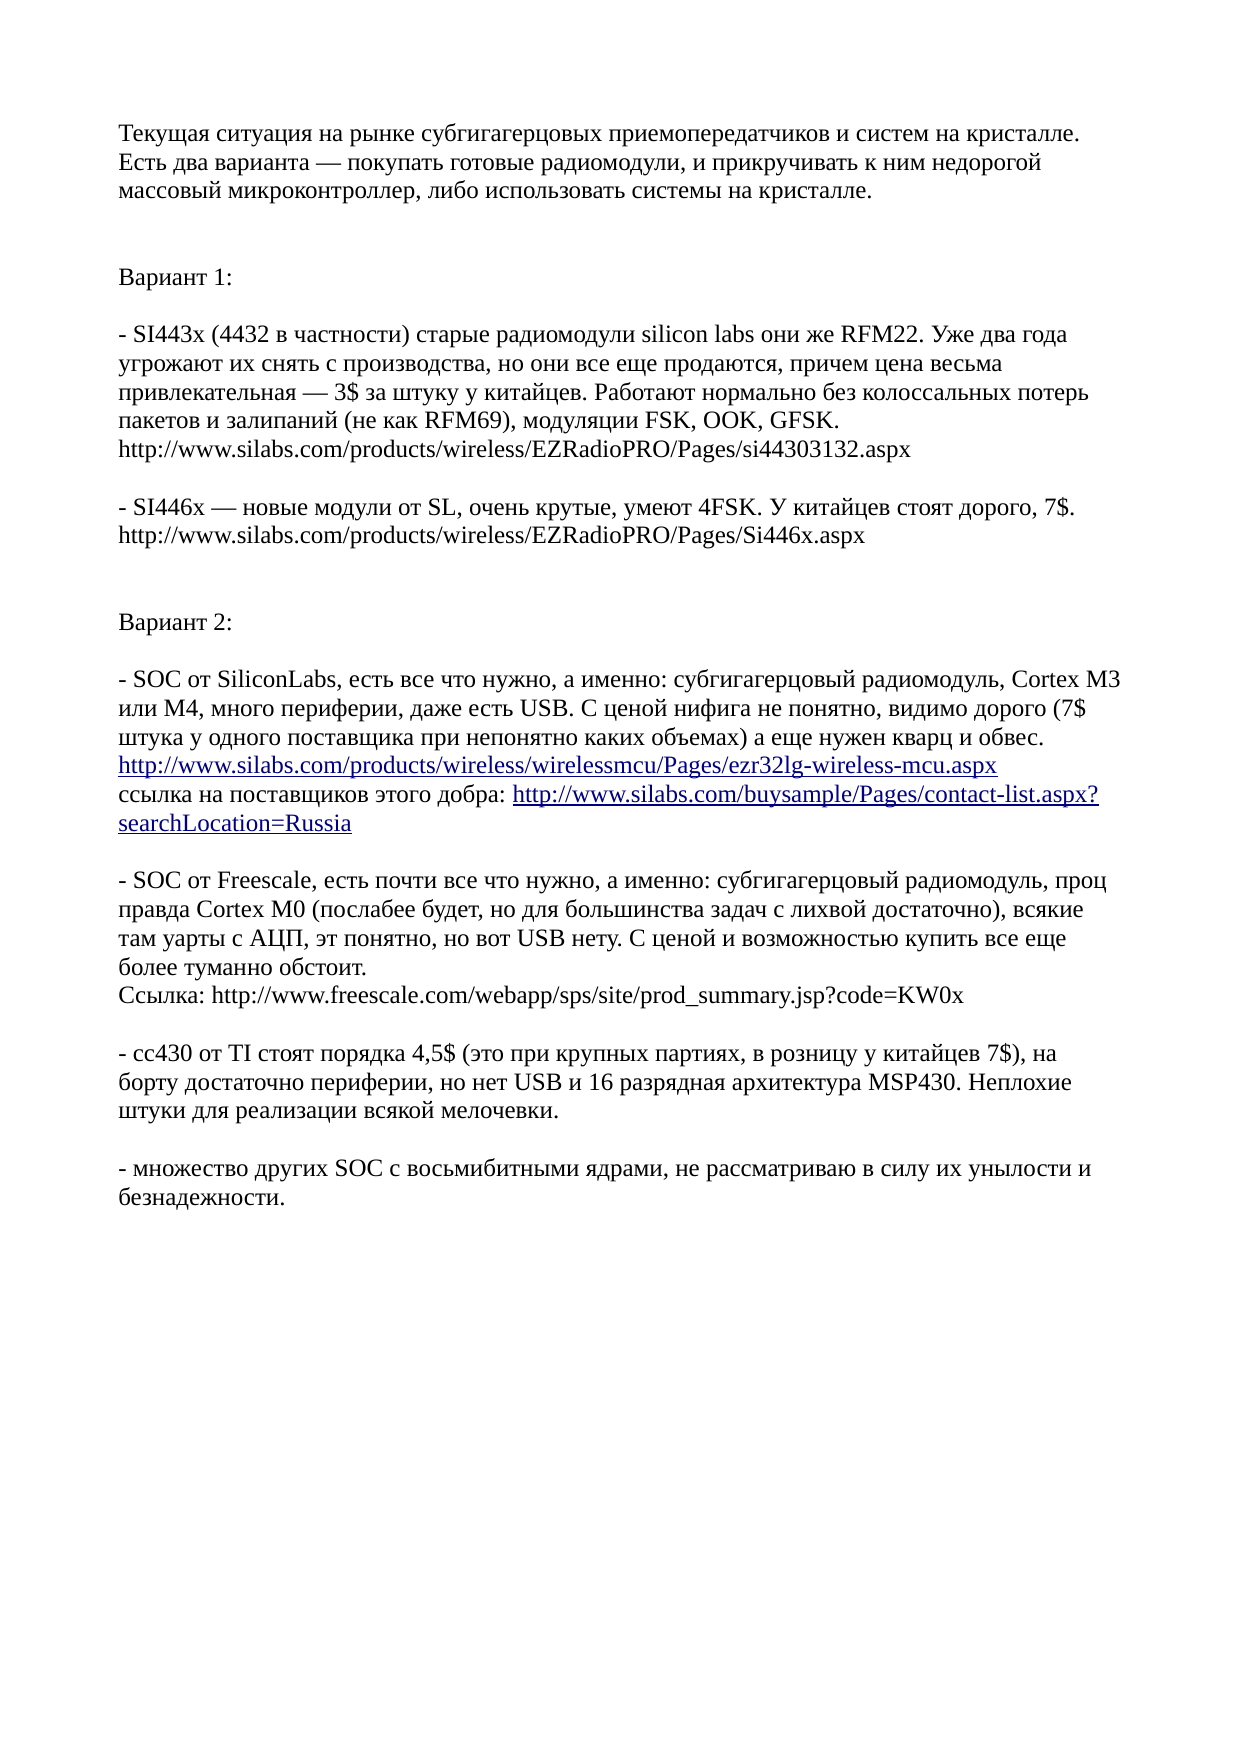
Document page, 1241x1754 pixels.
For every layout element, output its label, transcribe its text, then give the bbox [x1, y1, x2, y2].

text - cc430 от TI стоят порядка 4,5$ (это при крупных партиях, в розницу у китайцев 7$), на борту достаточно периферии, но нет USB и 16 разрядная архитектура MSP430. Неплохие штуки для реализации всякой мелочевки. [118, 1038, 1122, 1124]
text - SI446x — новые модули от SL, очень крутые, умеют 4FSK. У китайцев стоят дорого, 7$. [118, 492, 1122, 521]
text Есть два варианта — покупать готовые радиомодули, и прикручивать к ним недорогой массовый микроконтроллер, либо использовать системы на кристалле. [118, 147, 1122, 204]
text http://www.silabs.com/products/wireless/EZRadioPRO/Pages/Si446x.aspx [118, 521, 1122, 549]
text Текущая ситуация на рынке субгигагерцовых приемопередатчиков и систем на кристалле. [118, 118, 1122, 147]
text - SI443x (4432 в частности) старые радиомодули silicon labs они же RFM22. Уже два года угрожают их снять с производства, но они все еще продаются, причем цена весьма привлекательная — 3$ за штуку у китайцев. Работают нормально без колоссальных потерь пакетов и залипаний (не как RFM69), модуляции FSK, OOK, GFSK. [118, 319, 1122, 434]
text http://www.silabs.com/products/wireless/EZRadioPRO/Pages/si44303132.aspx [118, 434, 1122, 463]
text http://www.silabs.com/products/wireless/wirelessmcu/Pages/ezr32lg-wireless-mcu.aspx [118, 751, 1122, 779]
text Ссылка: http://www.freescale.com/webapp/sps/site/prod_summary.jsp?code=KW0x [118, 981, 1122, 1009]
text - SOC от Freescale, есть почти все что нужно, а именно: субгигагерцовый радиомодуль, проц правда Cortex M0 (послабее будет, но для большинства задач с лихвой достаточно), всякие там уарты с АЦП, эт понятно, но вот USB нету. С ценой и возможностью купить все еще более туманно обстоит. [118, 866, 1122, 981]
text Вариант 1: [118, 262, 1122, 291]
text ссылка на поставщиков этого добра: http://www.silabs.com/buysample/Pages/contact-list.aspx?searchLocation=Russia [118, 779, 1122, 837]
text Вариант 2: [118, 607, 1122, 636]
text - множество других SOC с восьмибитными ядрами, не рассматриваю в силу их унылости и безнадежности. [118, 1153, 1122, 1211]
text - SOC от SiliconLabs, есть все что нужно, а именно: субгигагерцовый радиомодуль, Cortex M3 или M4, много периферии, даже есть USB. С ценой нифига не понятно, видимо дорого (7$ штука у одного поставщика при непонятно каких объемах) а еще нужен кварц и обвес. [118, 664, 1122, 751]
